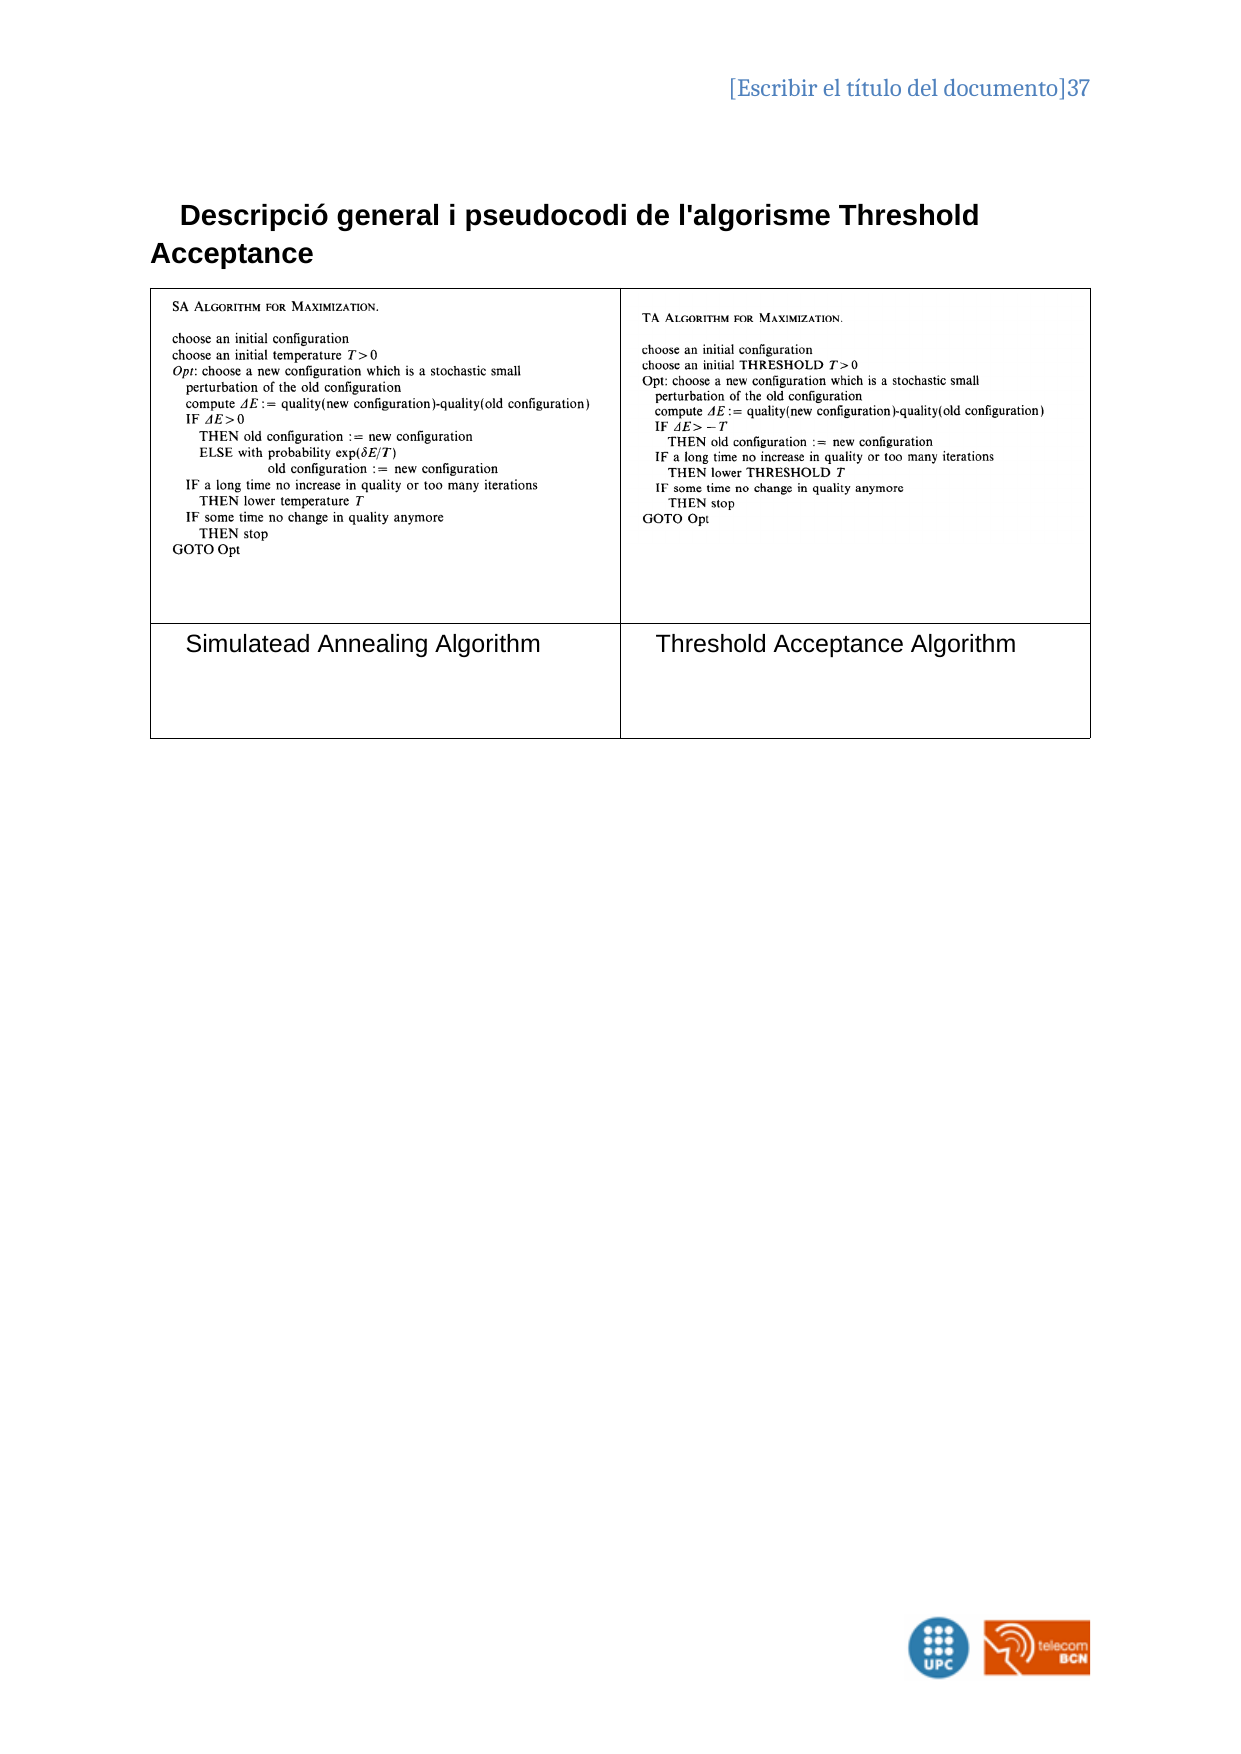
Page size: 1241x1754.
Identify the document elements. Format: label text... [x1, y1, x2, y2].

subtitle Descripció general i pseudocodi de l'algorisme Threshold Acceptance [150, 198, 1090, 270]
table_cell Threshold Acceptance Algorithm [621, 624, 1090, 738]
table_cell Simulatead Annealing Algorithm [151, 624, 620, 738]
picture [904, 1614, 1091, 1681]
picture [625, 293, 1085, 544]
table_header [151, 289, 620, 623]
table_header [621, 289, 1090, 623]
picture [155, 293, 615, 564]
